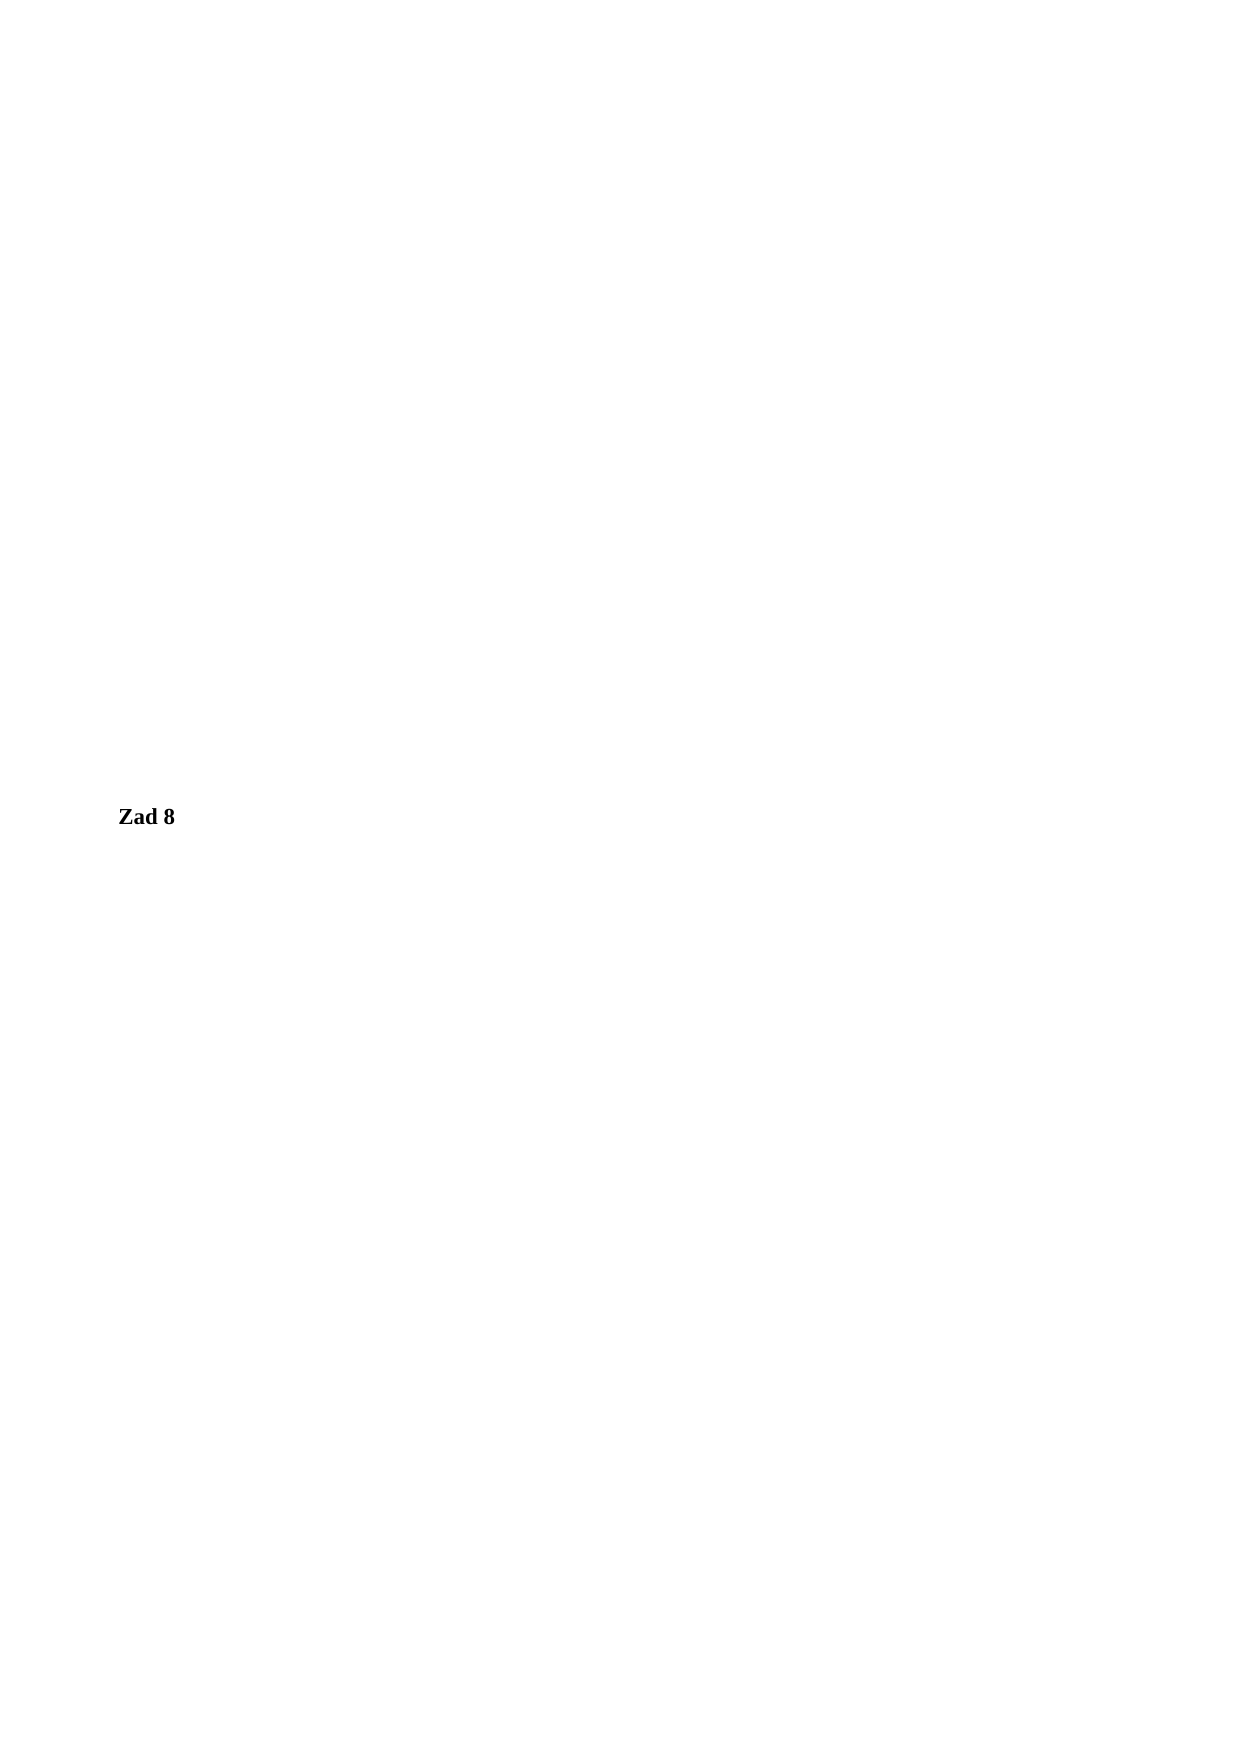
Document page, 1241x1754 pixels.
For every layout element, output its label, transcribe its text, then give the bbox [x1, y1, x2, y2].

text Zad 8 [118, 803, 1122, 830]
